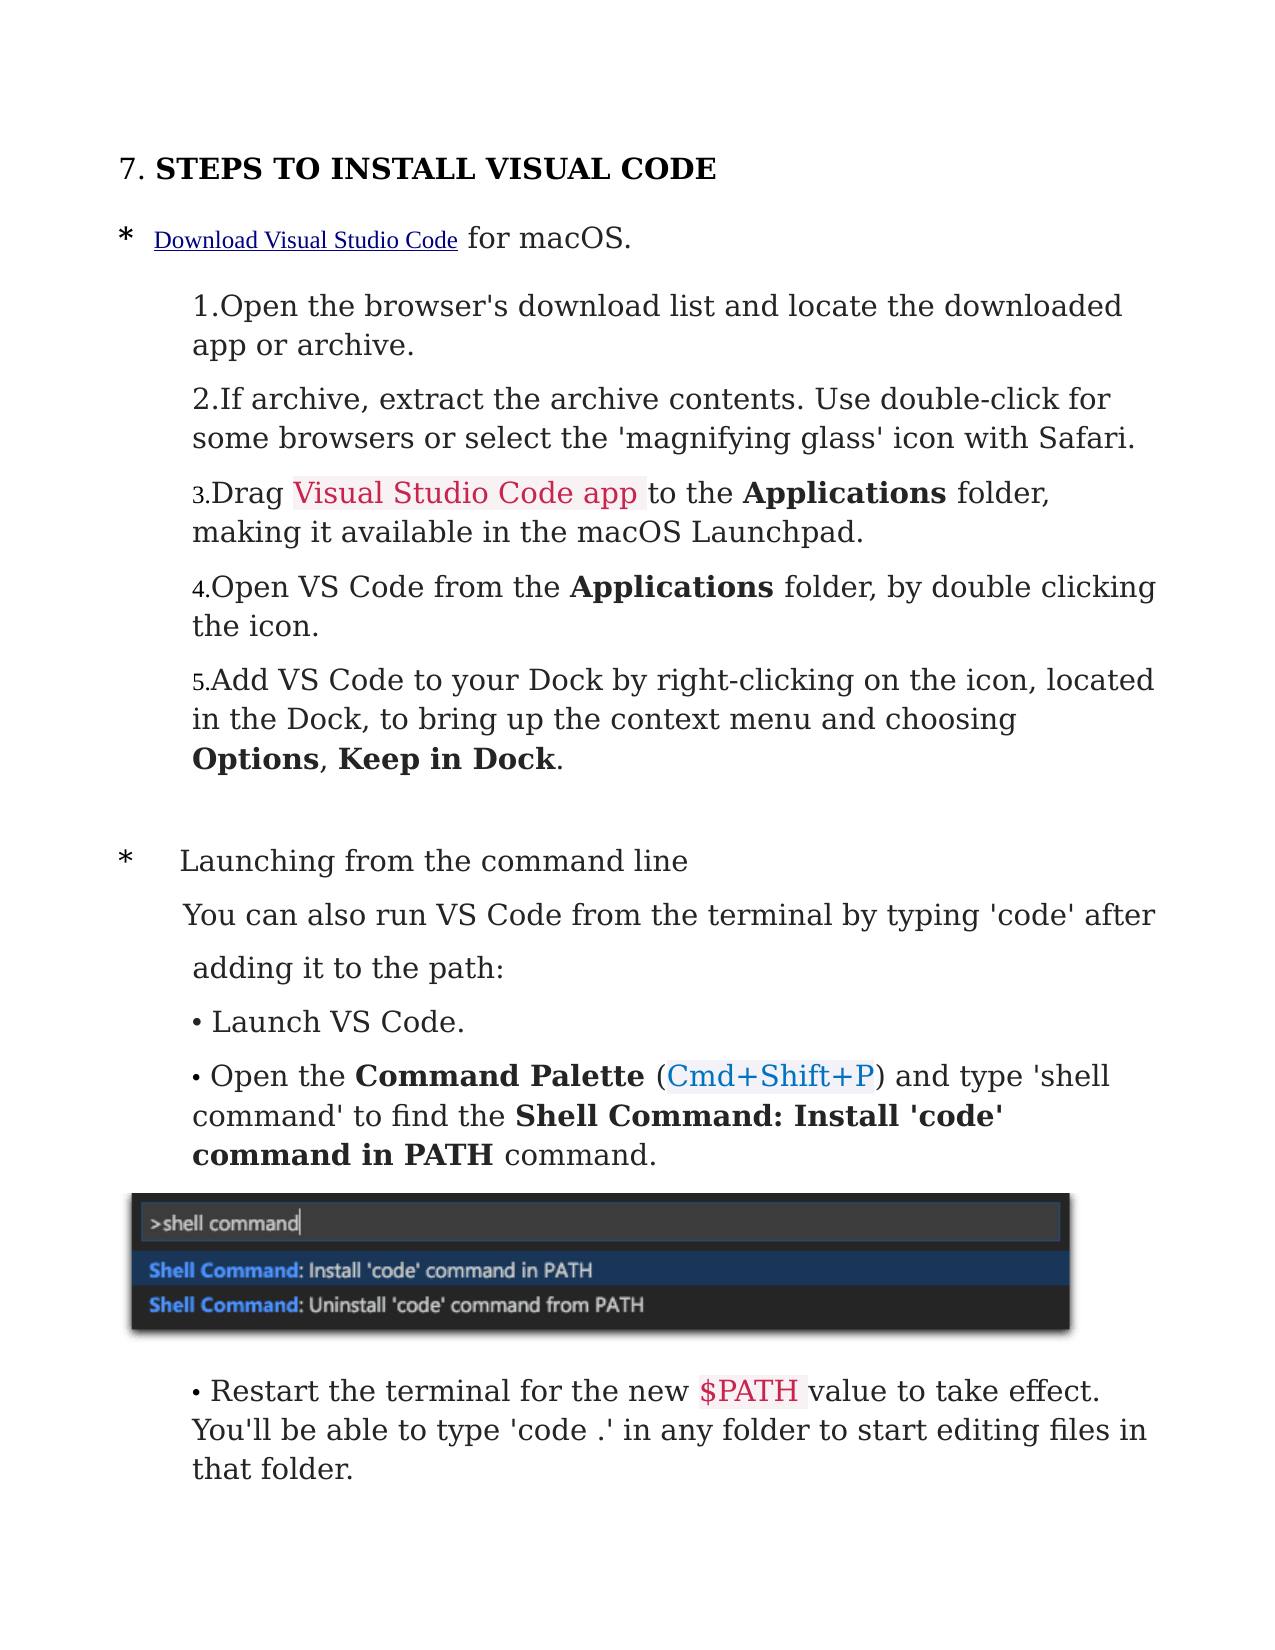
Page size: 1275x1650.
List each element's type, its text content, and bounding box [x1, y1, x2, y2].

list Open the browser's download list and locate the downloaded app or archive. [118, 289, 1157, 362]
list Restart the terminal for the new $PATH value to take effect. You'll be able to type 'code .' in any folder to start editing files in that folder. [118, 1375, 1157, 1487]
text * Download Visual Studio Code for macOS. [118, 221, 1157, 255]
list Add VS Code to your Dock by right-clicking on the icon, located in the Dock, to bring up the context menu and choosing Options, Keep in Dock. [118, 664, 1157, 776]
list Open VS Code from the Applications folder, by double clicking the icon. [118, 570, 1157, 643]
picture [118, 1193, 1084, 1350]
list Launch VS Code. [118, 1005, 1157, 1039]
list Drag Visual Studio Code app to the Applications folder, making it available in the macOS Launchpad. [118, 476, 1157, 549]
text adding it to the path: [118, 951, 1157, 985]
text 7. STEPS TO INSTALL VISUAL CODE [118, 152, 1157, 186]
text You can also run VS Code from the terminal by typing 'code' after [118, 898, 1157, 932]
text * Launching from the command line [118, 844, 1157, 878]
list Open the Command Palette (Cmd+Shift+P) and type 'shell command' to find the Shell Command: Install 'code' command in PATH command. [118, 1059, 1157, 1172]
list If archive, extract the archive contents. Use double-click for some browsers or select the 'magnifying glass' icon with Safari. [118, 382, 1157, 455]
